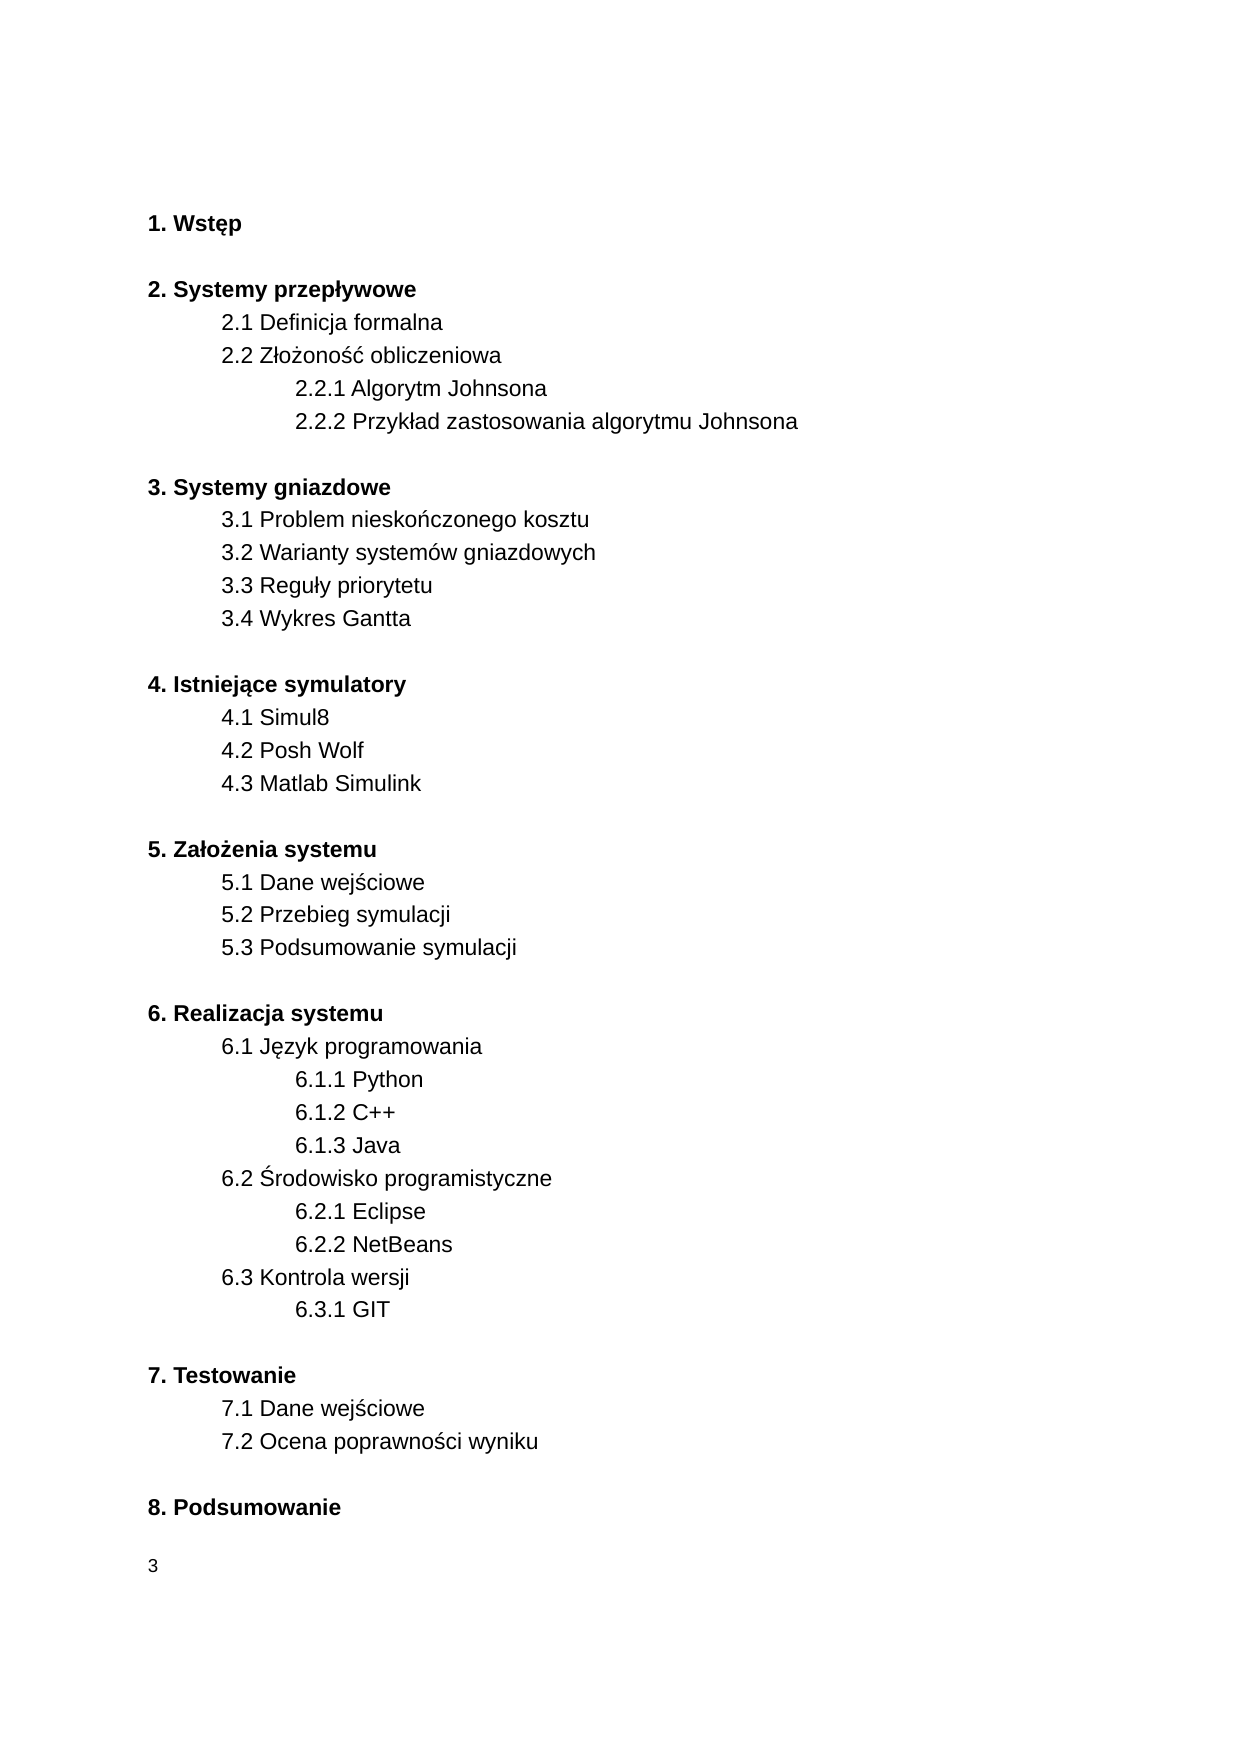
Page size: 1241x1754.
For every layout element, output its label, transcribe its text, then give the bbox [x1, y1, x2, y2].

text 6.3 Kontrola wersji [148, 1263, 1033, 1290]
text 6.1.2 C++ [148, 1099, 1033, 1125]
text 3.4 Wykres Gantta [148, 605, 1033, 631]
text 7.1 Dane wejściowe [148, 1395, 1033, 1421]
text 5.2 Przebieg symulacji [148, 901, 1033, 928]
text 3.3 Reguły priorytetu [148, 572, 1033, 598]
text 4.3 Matlab Simulink [148, 770, 1033, 796]
text 6.3.1 GIT [148, 1296, 1033, 1323]
text 6.1 Język programowania [148, 1033, 1033, 1059]
text 6. Realizacja systemu [148, 1000, 1033, 1026]
text 6.2.1 Eclipse [148, 1198, 1033, 1224]
text 1. Wstęp [148, 210, 1033, 236]
text 4.1 Simul8 [148, 704, 1033, 730]
text 2.1 Definicja formalna [148, 309, 1033, 335]
text 6.1.1 Python [148, 1066, 1033, 1092]
text 7.2 Ocena poprawności wyniku [148, 1428, 1033, 1454]
text 6.1.3 Java [148, 1132, 1033, 1158]
text 3.1 Problem nieskończonego kosztu [148, 506, 1033, 533]
text 7. Testowanie [148, 1362, 1033, 1388]
text 5. Założenia systemu [148, 836, 1033, 862]
text 3.2 Warianty systemów gniazdowych [148, 539, 1033, 566]
text 2.2.2 Przykład zastosowania algorytmu Johnsona [148, 408, 1033, 434]
text 5.1 Dane wejściowe [148, 868, 1033, 895]
text 6.2 Środowisko programistyczne [148, 1165, 1033, 1191]
text 5.3 Podsumowanie symulacji [148, 934, 1033, 961]
text 8. Podsumowanie [148, 1494, 1033, 1520]
text 2. Systemy przepływowe [148, 276, 1033, 302]
text 6.2.2 NetBeans [148, 1231, 1033, 1257]
text 3. Systemy gniazdowe [148, 473, 1033, 500]
text 2.2.1 Algorytm Johnsona [148, 375, 1033, 401]
text 4.2 Posh Wolf [148, 737, 1033, 763]
text 2.2 Złożoność obliczeniowa [148, 342, 1033, 368]
text 4. Istniejące symulatory [148, 671, 1033, 697]
